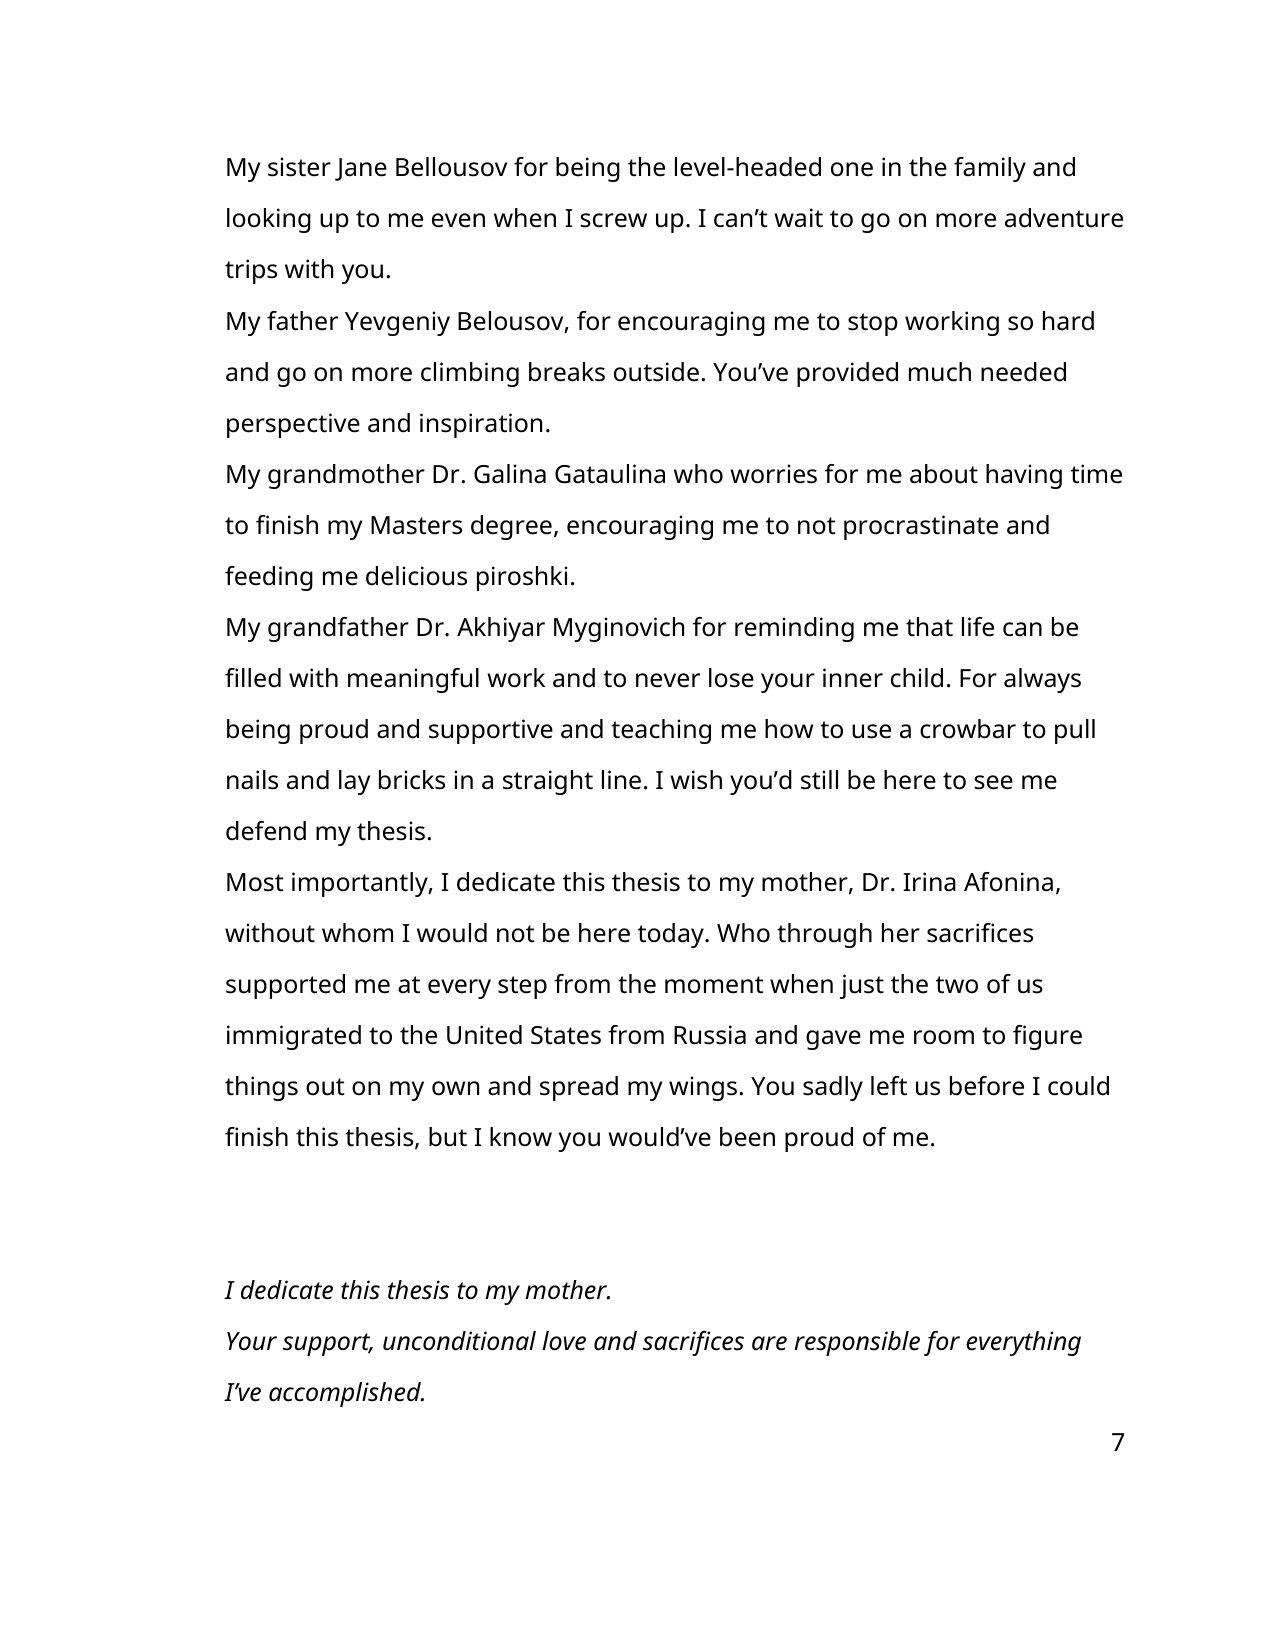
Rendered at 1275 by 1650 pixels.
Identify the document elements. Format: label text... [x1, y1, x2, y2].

text Most importantly, I dedicate this thesis to my mother, Dr. Irina Afonina, without whom I would not be here today. Who through her sacrifices supported me at every step from the moment when just the two of us immigrated to the United States from Russia and gave me room to figure things out on my own and spread my wings. You sadly left us before I could finish this thesis, but I know you would’ve been proud of me. [225, 864, 1125, 1154]
text My grandfather Dr. Akhiyar Myginovich for reminding me that life can be filled with meaningful work and to never lose your inner child. For always being proud and supportive and teaching me how to use a crowbar to pull nails and lay bricks in a straight line. I wish you’d still be here to see me defend my thesis. [225, 609, 1125, 848]
text Your support, unconditional love and sacrifices are responsible for everything I’ve accomplished. [225, 1324, 1125, 1409]
text I dedicate this thesis to my mother. [225, 1273, 1125, 1307]
text My father Yevgeniy Belousov, for encouraging me to stop working so hard and go on more climbing breaks outside. You’ve provided much needed perspective and inspiration. [225, 303, 1125, 439]
text My sister Jane Bellousov for being the level-headed one in the family and looking up to me even when I screw up. I can’t wait to go on more adventure trips with you. [225, 150, 1125, 286]
text My grandmother Dr. Galina Gataulina who worries for me about having time to finish my Masters degree, encouraging me to not procrastinate and feeding me delicious piroshki. [225, 456, 1125, 592]
